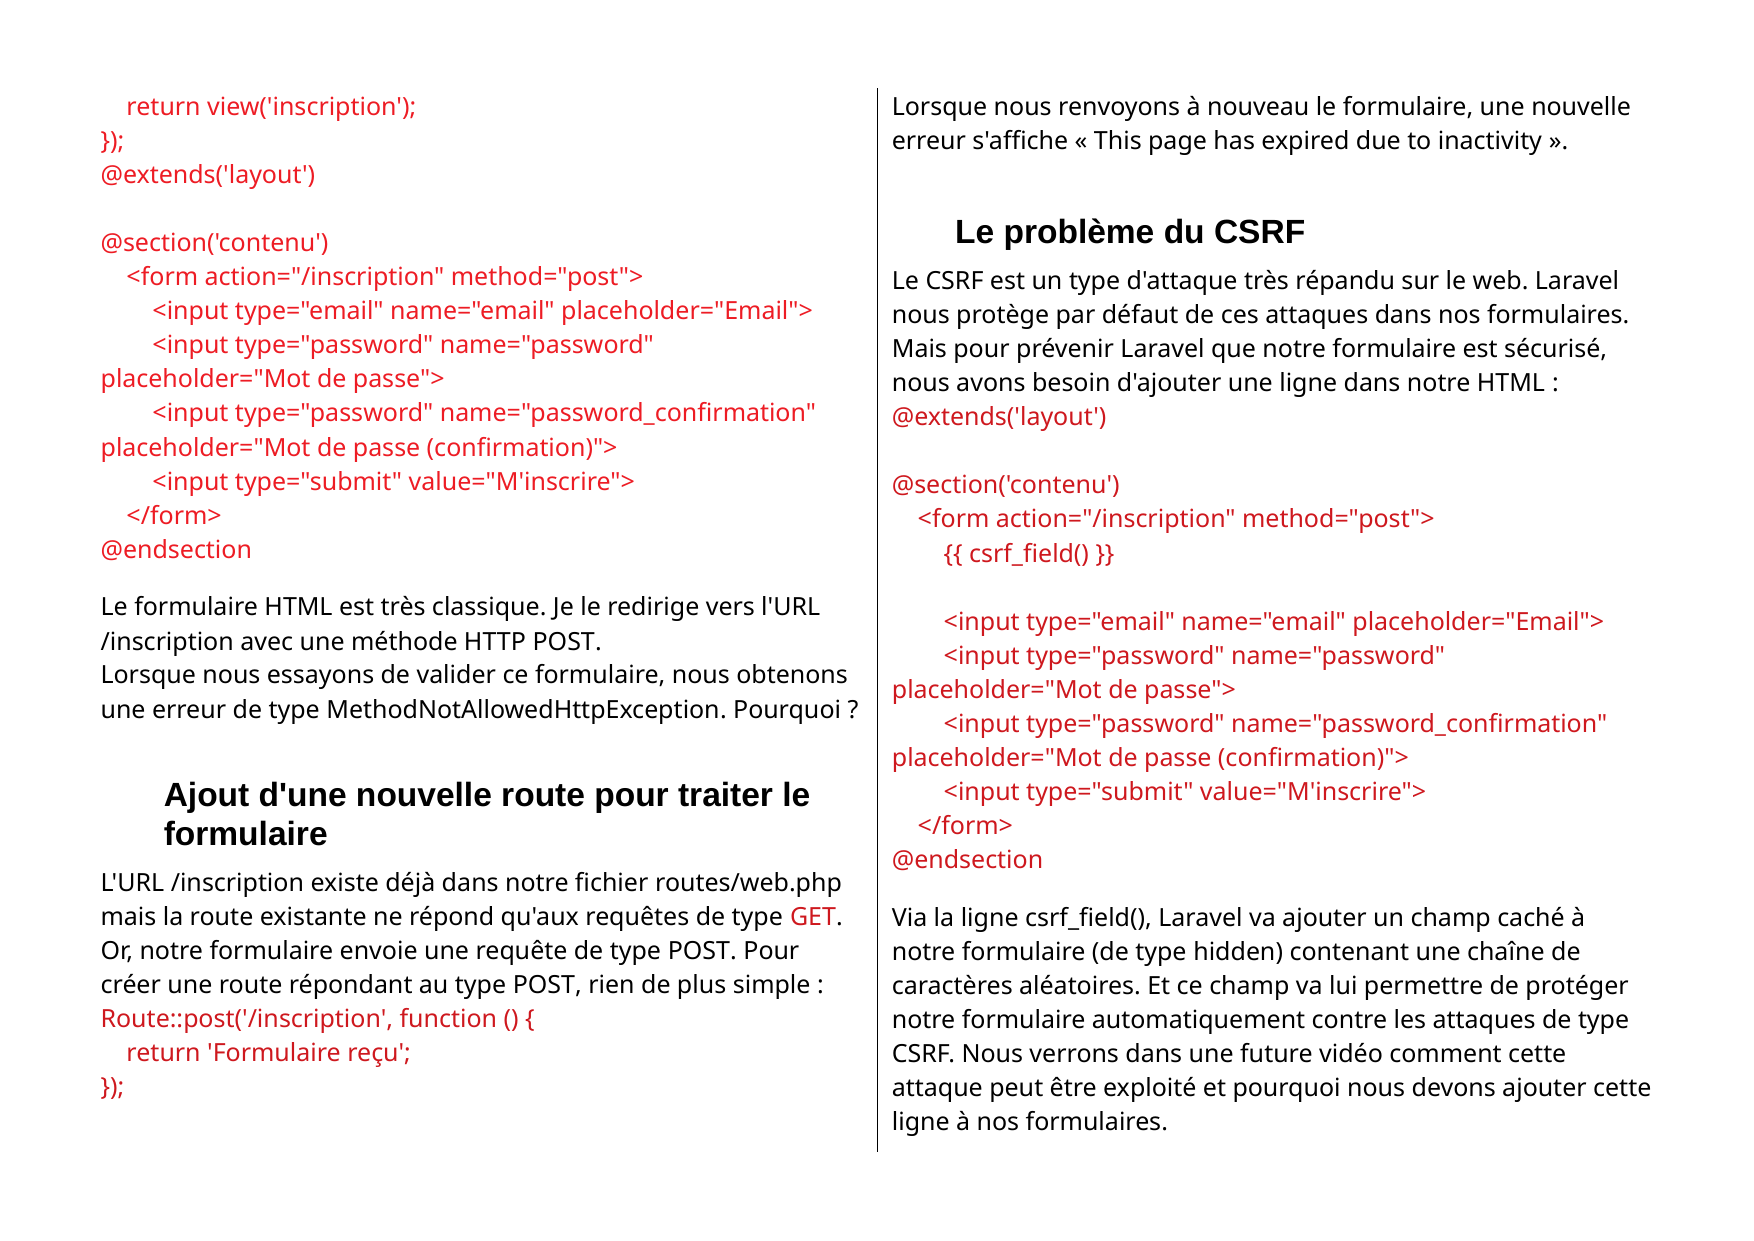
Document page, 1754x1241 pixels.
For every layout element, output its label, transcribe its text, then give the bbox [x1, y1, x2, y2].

text Lorsque nous renvoyons à nouveau le formulaire, une nouvelle erreur s'affiche « This page has expired due to inactivity ». [892, 88, 1654, 157]
text <input type="password" name="password" placeholder="Mot de passe"> [892, 637, 1654, 706]
text <form action="/inscription" method="post"> [100, 259, 862, 293]
text }); [100, 123, 862, 157]
text @endsection [100, 531, 862, 565]
text {{ csrf_field() }} [892, 535, 1654, 569]
text @section('contenu') [100, 225, 862, 259]
text <form action="/inscription" method="post"> [892, 501, 1654, 535]
text <input type="email" name="email" placeholder="Email"> [100, 293, 862, 327]
text <input type="password" name="password" placeholder="Mot de passe"> [100, 327, 862, 395]
text Via la ligne csrf_field(), Laravel va ajouter un champ caché à notre formulaire (de type hidden) contenant une chaîne de caractères aléatoires. Et ce champ va lui permettre de protéger notre formulaire automatiquement contre les attaques de type CSRF. Nous verrons dans une future vidéo comment cette attaque peut être exploité et pourquoi nous devons ajouter cette ligne à nos formulaires. [892, 899, 1654, 1138]
text <input type="submit" value="M'inscrire"> [892, 774, 1654, 808]
text return view('inscription'); [100, 88, 862, 123]
text @extends('layout') [100, 157, 862, 191]
text <input type="submit" value="M'inscrire"> [100, 463, 862, 497]
text Route::post('/inscription', function () { [100, 1001, 862, 1035]
subtitle Le problème du CSRF [955, 212, 1665, 250]
text return 'Formulaire reçu'; [100, 1035, 862, 1069]
text Le formulaire HTML est très classique. Je le redirige vers l'URL /inscription avec une méthode HTTP POST. [100, 589, 862, 657]
text </form> [100, 497, 862, 531]
text @section('contenu') [892, 467, 1654, 501]
text <input type="email" name="email" placeholder="Email"> [892, 603, 1654, 637]
text }); [100, 1069, 862, 1103]
text @extends('layout') [892, 399, 1654, 433]
text Le CSRF est un type d'attaque très répandu sur le web. Laravel nous protège par défaut de ces attaques dans nos formulaires. Mais pour prévenir Laravel que notre formulaire est sécurisé, nous avons besoin d'ajouter une ligne dans notre HTML : [892, 263, 1654, 399]
text Lorsque nous essayons de valider ce formulaire, nous obtenons une erreur de type MethodNotAllowedHttpException. Pourquoi ? [100, 657, 862, 725]
text L'URL /inscription existe déjà dans notre fichier routes/web.php mais la route existante ne répond qu'aux requêtes de type GET. Or, notre formulaire envoie une requête de type POST. Pour créer une route répondant au type POST, rien de plus simple : [100, 865, 862, 1001]
text <input type="password" name="password_confirmation" placeholder="Mot de passe (confirmation)"> [892, 706, 1654, 774]
text <input type="password" name="password_confirmation" placeholder="Mot de passe (confirmation)"> [100, 395, 862, 463]
text </form> [892, 808, 1654, 842]
subtitle Ajout d'une nouvelle route pour traiter le formulaire [163, 775, 874, 852]
text @endsection [892, 842, 1654, 876]
